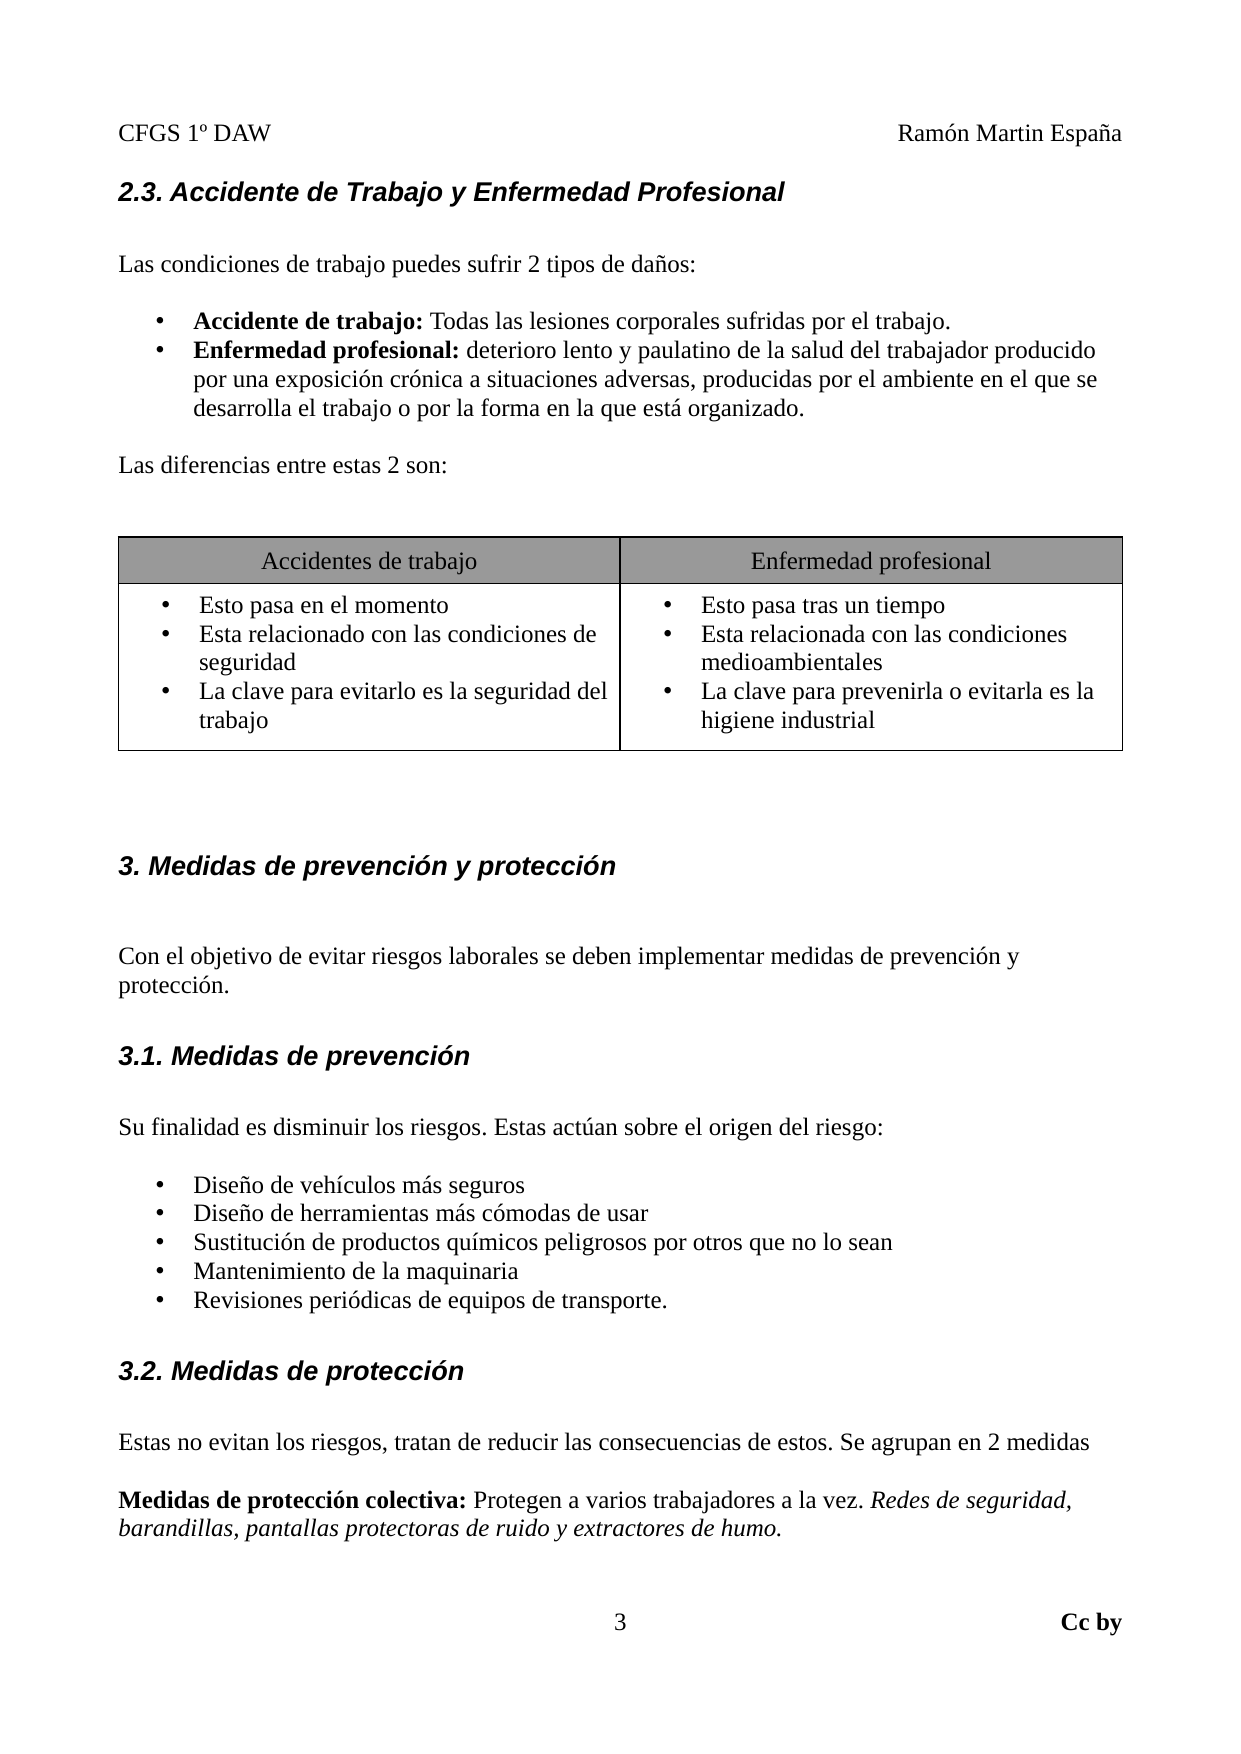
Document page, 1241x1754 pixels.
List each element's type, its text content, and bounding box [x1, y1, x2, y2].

list Diseño de herramientas más cómodas de usar [156, 1198, 1122, 1227]
subtitle 3.1. Medidas de prevención [118, 1040, 1122, 1071]
table_cell Esto pasa tras un tiempo Esta relacionada con las condiciones medioambientales La clave para prevenirla o evitarla es la higiene industrial [621, 584, 1122, 750]
subtitle 3.2. Medidas de protección [118, 1355, 1122, 1386]
text Su finalidad es disminuir los riesgos. Estas actúan sobre el origen del riesgo: [118, 1112, 1122, 1141]
subtitle 3. Medidas de prevención y protección [118, 849, 1122, 881]
list Sustitución de productos químicos peligrosos por otros que no lo sean [156, 1227, 1122, 1256]
text Las condiciones de trabajo puedes sufrir 2 tipos de daños: [118, 249, 1122, 278]
list Accidente de trabajo: Todas las lesiones corporales sufridas por el trabajo. [156, 306, 1122, 335]
text Las diferencias entre estas 2 son: [118, 450, 1122, 479]
table_cell Esto pasa en el momento Esta relacionado con las condiciones de seguridad La clave para evitarlo es la seguridad del trabajo [119, 584, 619, 750]
list Enfermedad profesional: deterioro lento y paulatino de la salud del trabajador producido por una exposición crónica a situaciones adversas, producidas por el ambiente en el que se desarrolla el trabajo o por la forma en la que está organizado. [156, 335, 1122, 421]
text Medidas de protección colectiva: Protegen a varios trabajadores a la vez. Redes de seguridad, barandillas, pantallas protectoras de ruido y extractores de humo. [118, 1485, 1122, 1542]
table_header Accidentes de trabajo [119, 538, 619, 583]
text Estas no evitan los riesgos, tratan de reducir las consecuencias de estos. Se agrupan en 2 medidas [118, 1427, 1122, 1456]
list Diseño de vehículos más seguros [156, 1170, 1122, 1198]
list Revisiones periódicas de equipos de transporte. [156, 1285, 1122, 1313]
subtitle 2.3. Accidente de Trabajo y Enfermedad Profesional [118, 176, 1122, 208]
text Con el objetivo de evitar riesgos laborales se deben implementar medidas de prevención y protección. [118, 941, 1122, 998]
table_header Enfermedad profesional [621, 538, 1122, 583]
list Mantenimiento de la maquinaria [156, 1256, 1122, 1285]
